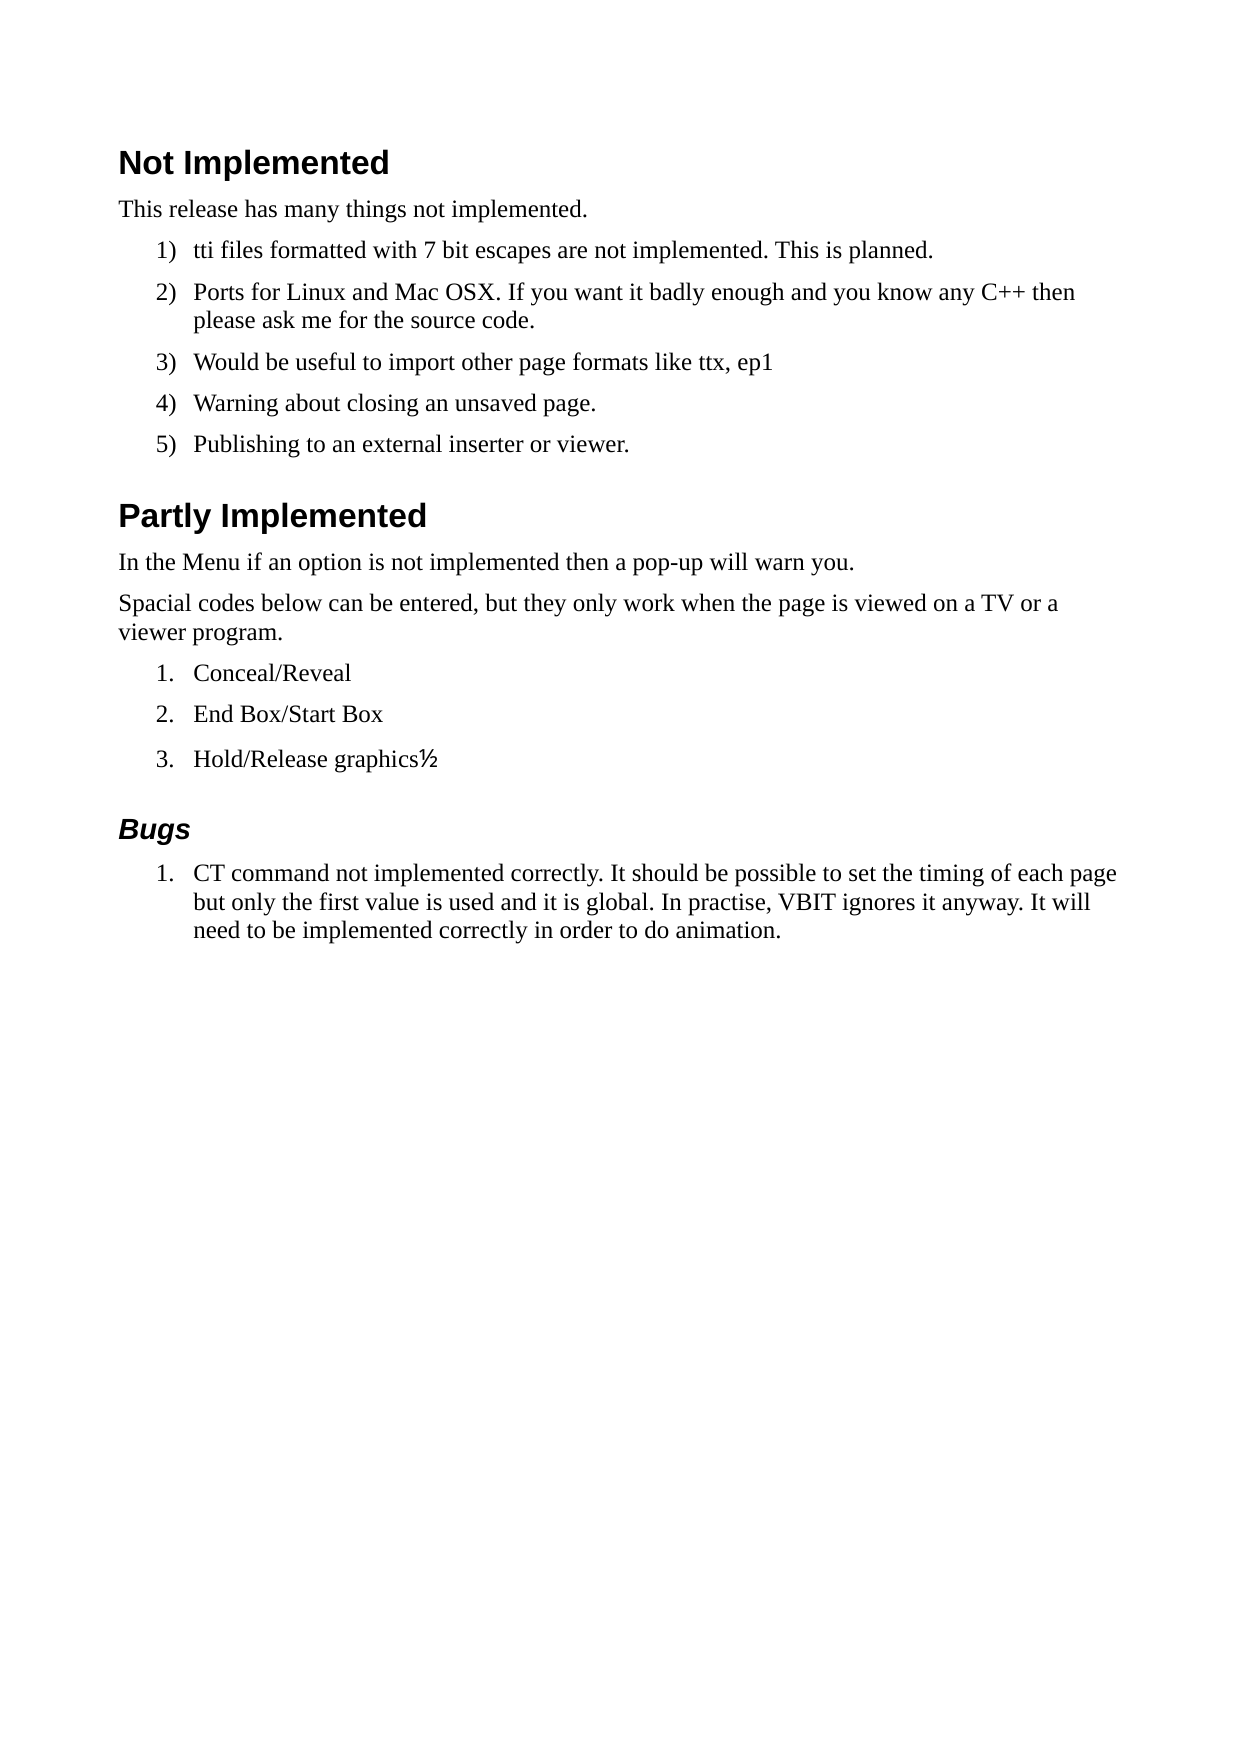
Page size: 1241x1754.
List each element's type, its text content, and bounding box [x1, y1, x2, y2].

text In the Menu if an option is not implemented then a pop-up will warn you. [118, 547, 1122, 575]
list Conceal/Reveal [156, 658, 1122, 687]
text Spacial codes below can be entered, but they only work when the page is viewed on a TV or a viewer program. [118, 588, 1122, 645]
list tti files formatted with 7 bit escapes are not implemented. This is planned. [156, 236, 1122, 264]
list Would be useful to import other page formats like ttx, ep1 [156, 347, 1122, 376]
text This release has many things not implemented. [118, 194, 1122, 223]
subtitle Not Implemented [118, 143, 1122, 182]
list CT command not implemented correctly. It should be possible to set the timing of each page but only the first value is used and it is global. In practise, VBIT ignores it anyway. It will need to be implemented correctly in order to do animation. [156, 858, 1122, 944]
list Warning about closing an unsaved page. [156, 388, 1122, 417]
subtitle Bugs [118, 812, 1122, 846]
subtitle Partly Implemented [118, 496, 1122, 534]
list Publishing to an external inserter or viewer. [156, 429, 1122, 458]
list Ports for Linux and Mac OSX. If you want it badly enough and you know any C++ then please ask me for the source code. [156, 277, 1122, 334]
list End Box/Start Box [156, 699, 1122, 728]
list Hold/Release graphics½ [156, 740, 1122, 774]
